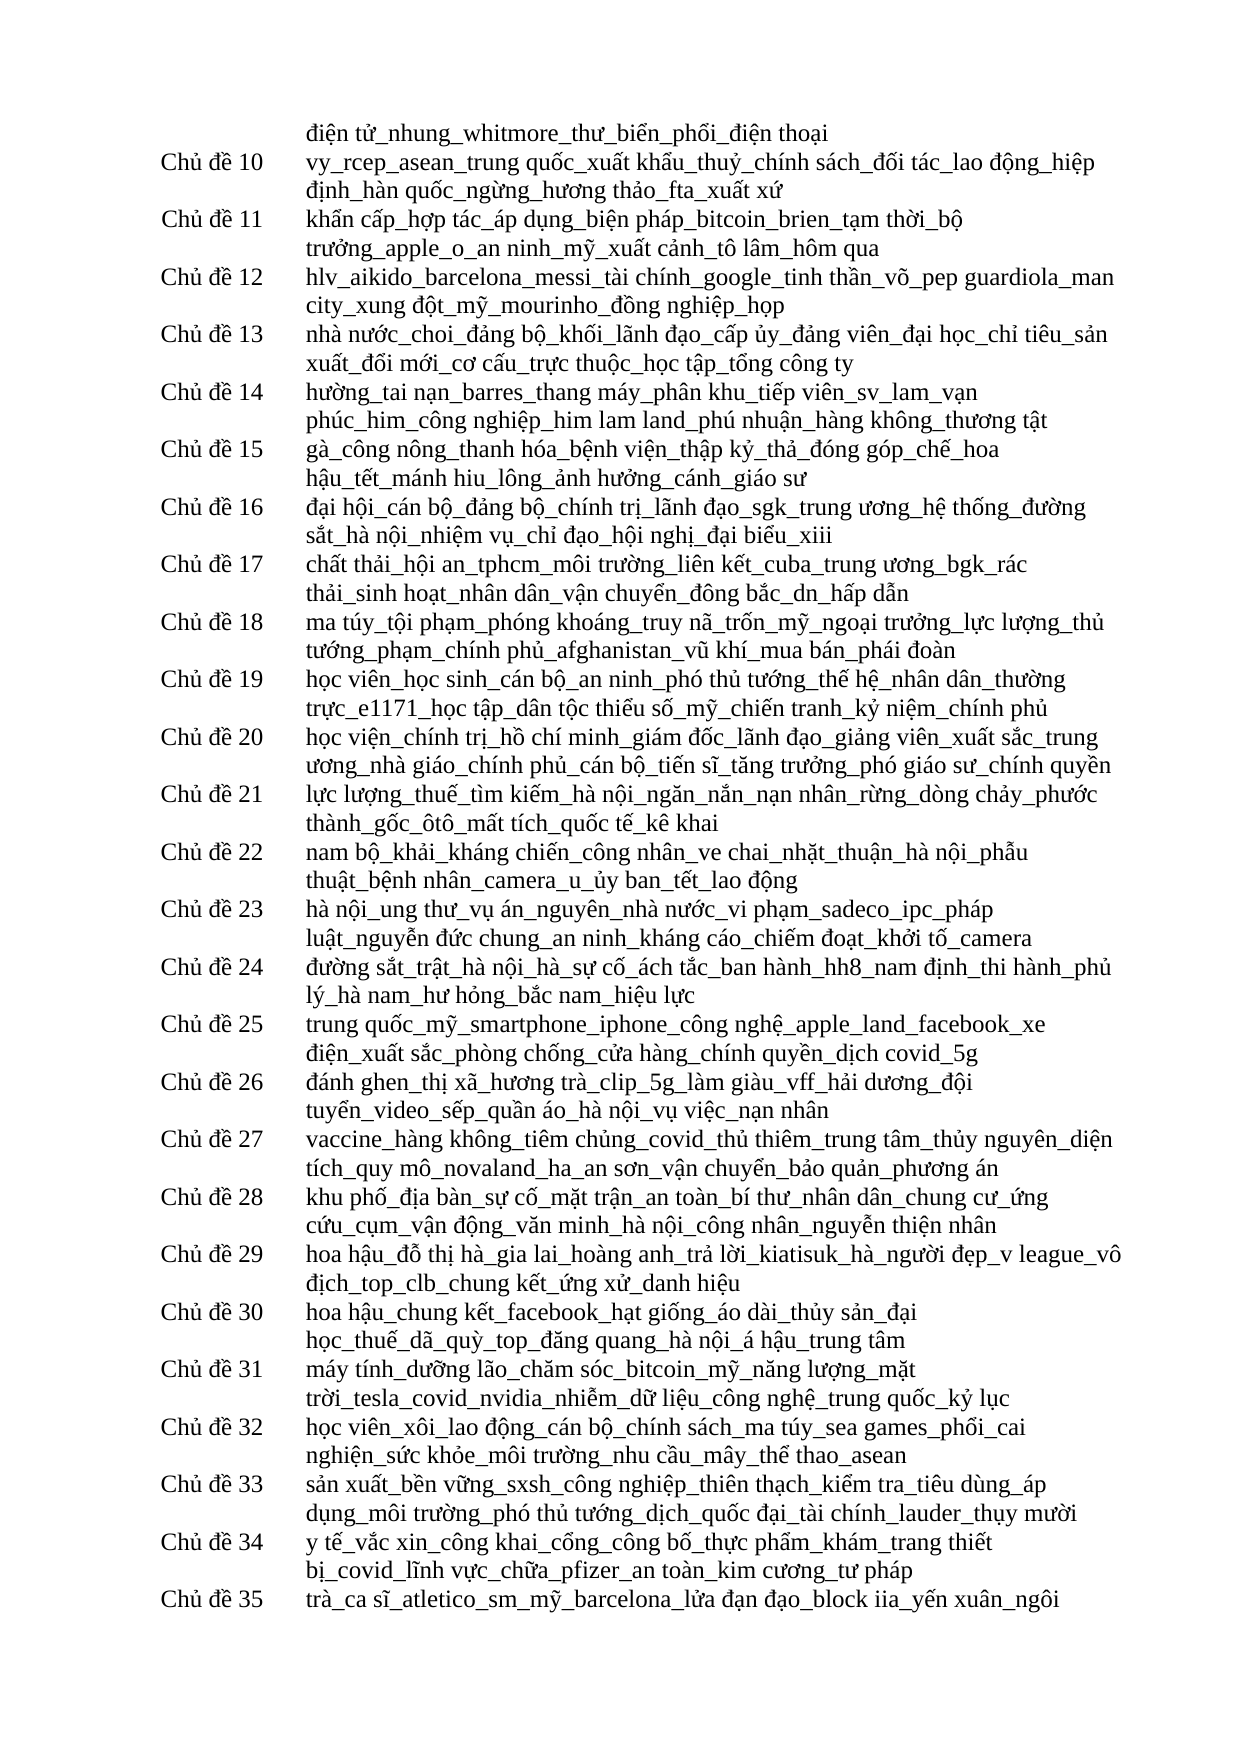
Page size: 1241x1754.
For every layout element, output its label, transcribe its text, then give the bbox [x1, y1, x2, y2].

table_cell Chủ đề 24 [118, 952, 306, 1009]
table_cell Chủ đề 34 [118, 1527, 306, 1584]
table_cell Chủ đề 14 [118, 377, 306, 434]
table_cell Chủ đề 12 [118, 262, 306, 319]
table_cell Chủ đề 29 [118, 1239, 306, 1297]
table_cell Chủ đề 26 [118, 1067, 306, 1124]
table_cell Chủ đề 22 [118, 837, 306, 894]
table_cell Chủ đề 27 [118, 1124, 306, 1182]
table_cell Chủ đề 10 [118, 147, 306, 204]
table_cell Chủ đề 30 [118, 1297, 306, 1354]
table_cell Chủ đề 35 [118, 1584, 306, 1613]
table_cell [118, 118, 306, 147]
table_cell Chủ đề 11 [118, 204, 306, 262]
table_cell Chủ đề 20 [118, 722, 306, 779]
table_cell Chủ đề 32 [118, 1412, 306, 1469]
table_cell Chủ đề 23 [118, 894, 306, 952]
table_cell Chủ đề 13 [118, 319, 306, 377]
table_cell Chủ đề 18 [118, 607, 306, 664]
table_cell Chủ đề 33 [118, 1469, 306, 1527]
table_cell Chủ đề 15 [118, 434, 306, 492]
table_cell Chủ đề 28 [118, 1182, 306, 1239]
table_cell Chủ đề 31 [118, 1354, 306, 1412]
table_cell Chủ đề 21 [118, 779, 306, 837]
table_cell Chủ đề 17 [118, 549, 306, 607]
table_cell Chủ đề 19 [118, 664, 306, 722]
table_cell Chủ đề 16 [118, 492, 306, 549]
table_cell Chủ đề 25 [118, 1009, 306, 1067]
